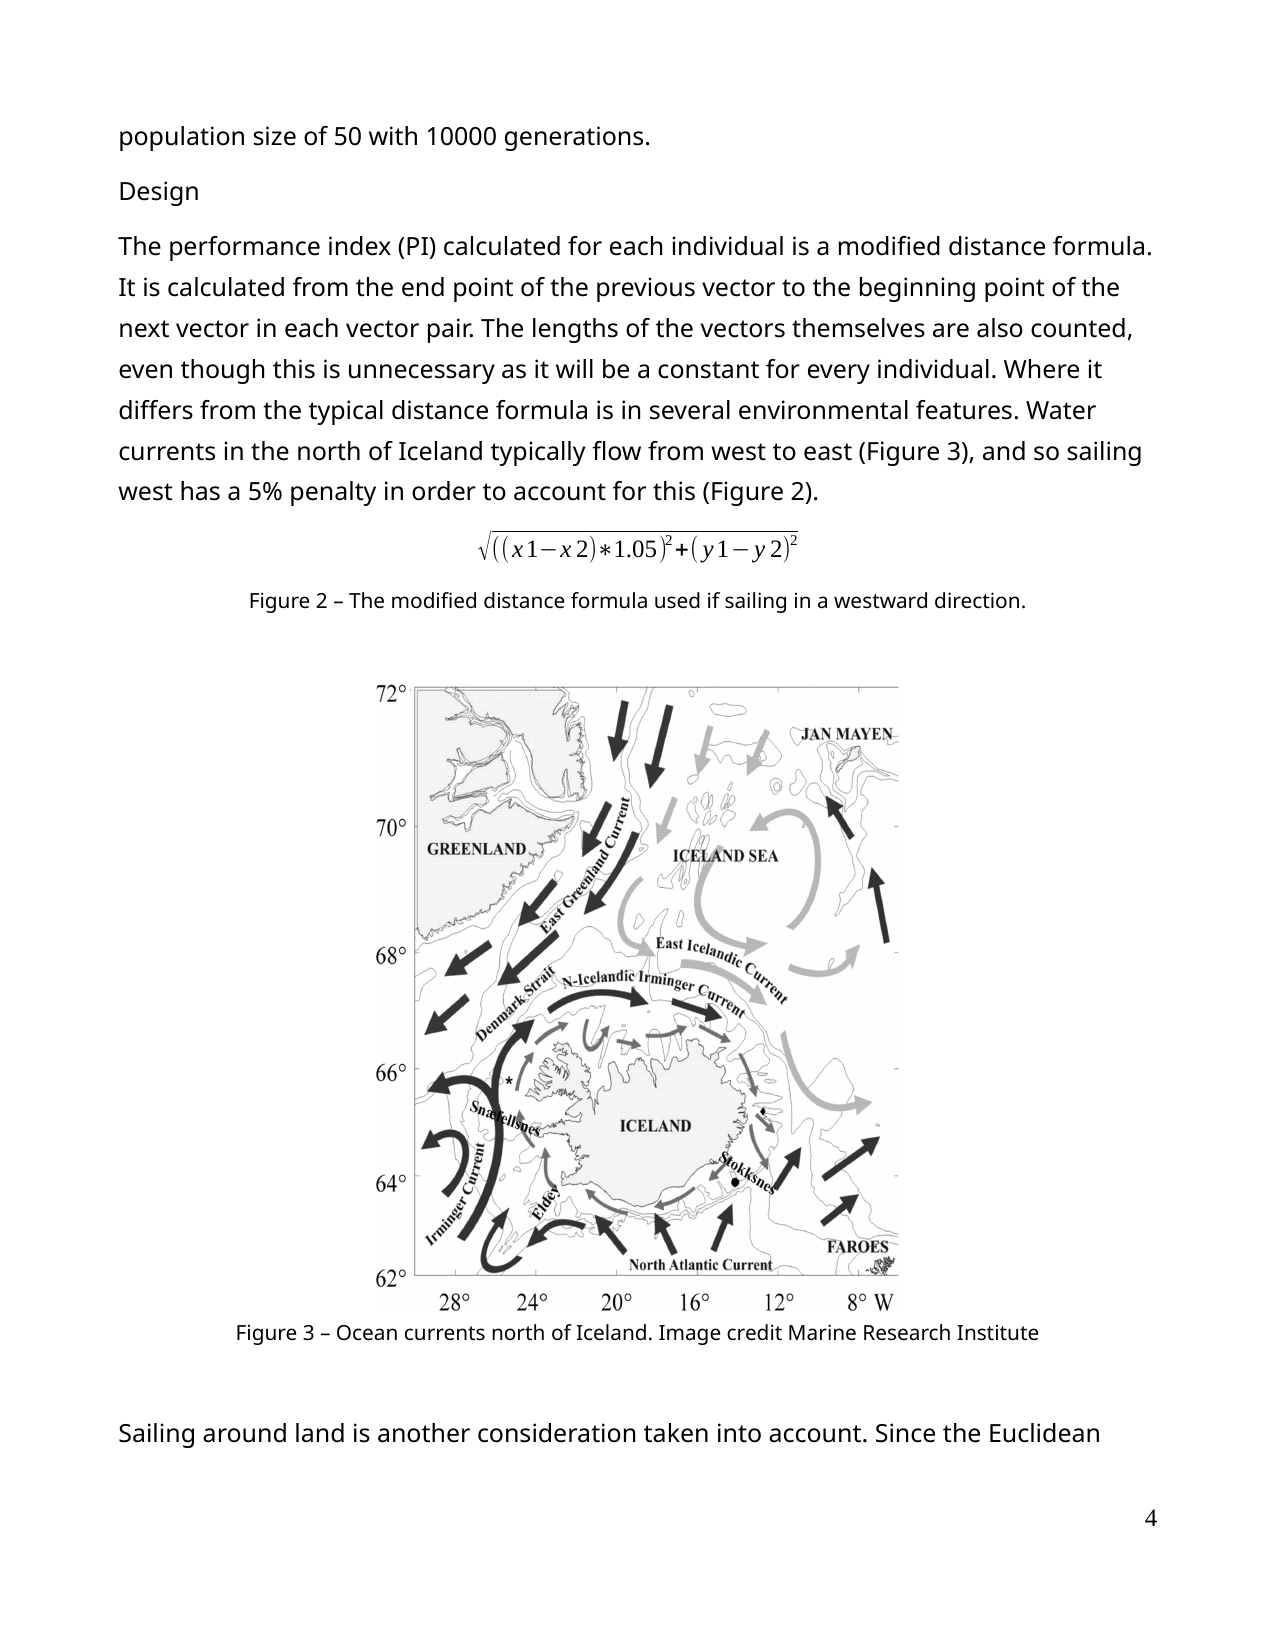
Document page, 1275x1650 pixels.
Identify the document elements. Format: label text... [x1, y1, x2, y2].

text Figure 3 – Ocean currents north of Iceland. Image credit Marine Research Institute [118, 683, 1157, 1347]
text Design [118, 173, 1157, 208]
picture [375, 683, 900, 1313]
text Figure 2 – The modified distance formula used if sailing in a westward direction. [118, 586, 1157, 615]
text Sailing around land is another consideration taken into account. Since the Euclidean [118, 1415, 1157, 1449]
text The performance index (PI) calculated for each individual is a modified distance formula. It is calculated from the end point of the previous vector to the beginning point of the next vector in each vector pair. The lengths of the vectors themselves are also counted, even though this is unnecessary as it will be a constant for every individual. Where it differs from the typical distance formula is in several environmental features. Water currents in the north of Iceland typically flow from west to east (Figure 3), and so sailing west has a 5% penalty in order to account for this (Figure 2). [118, 229, 1157, 508]
text population size of 50 with 10000 generations. [118, 118, 1157, 152]
